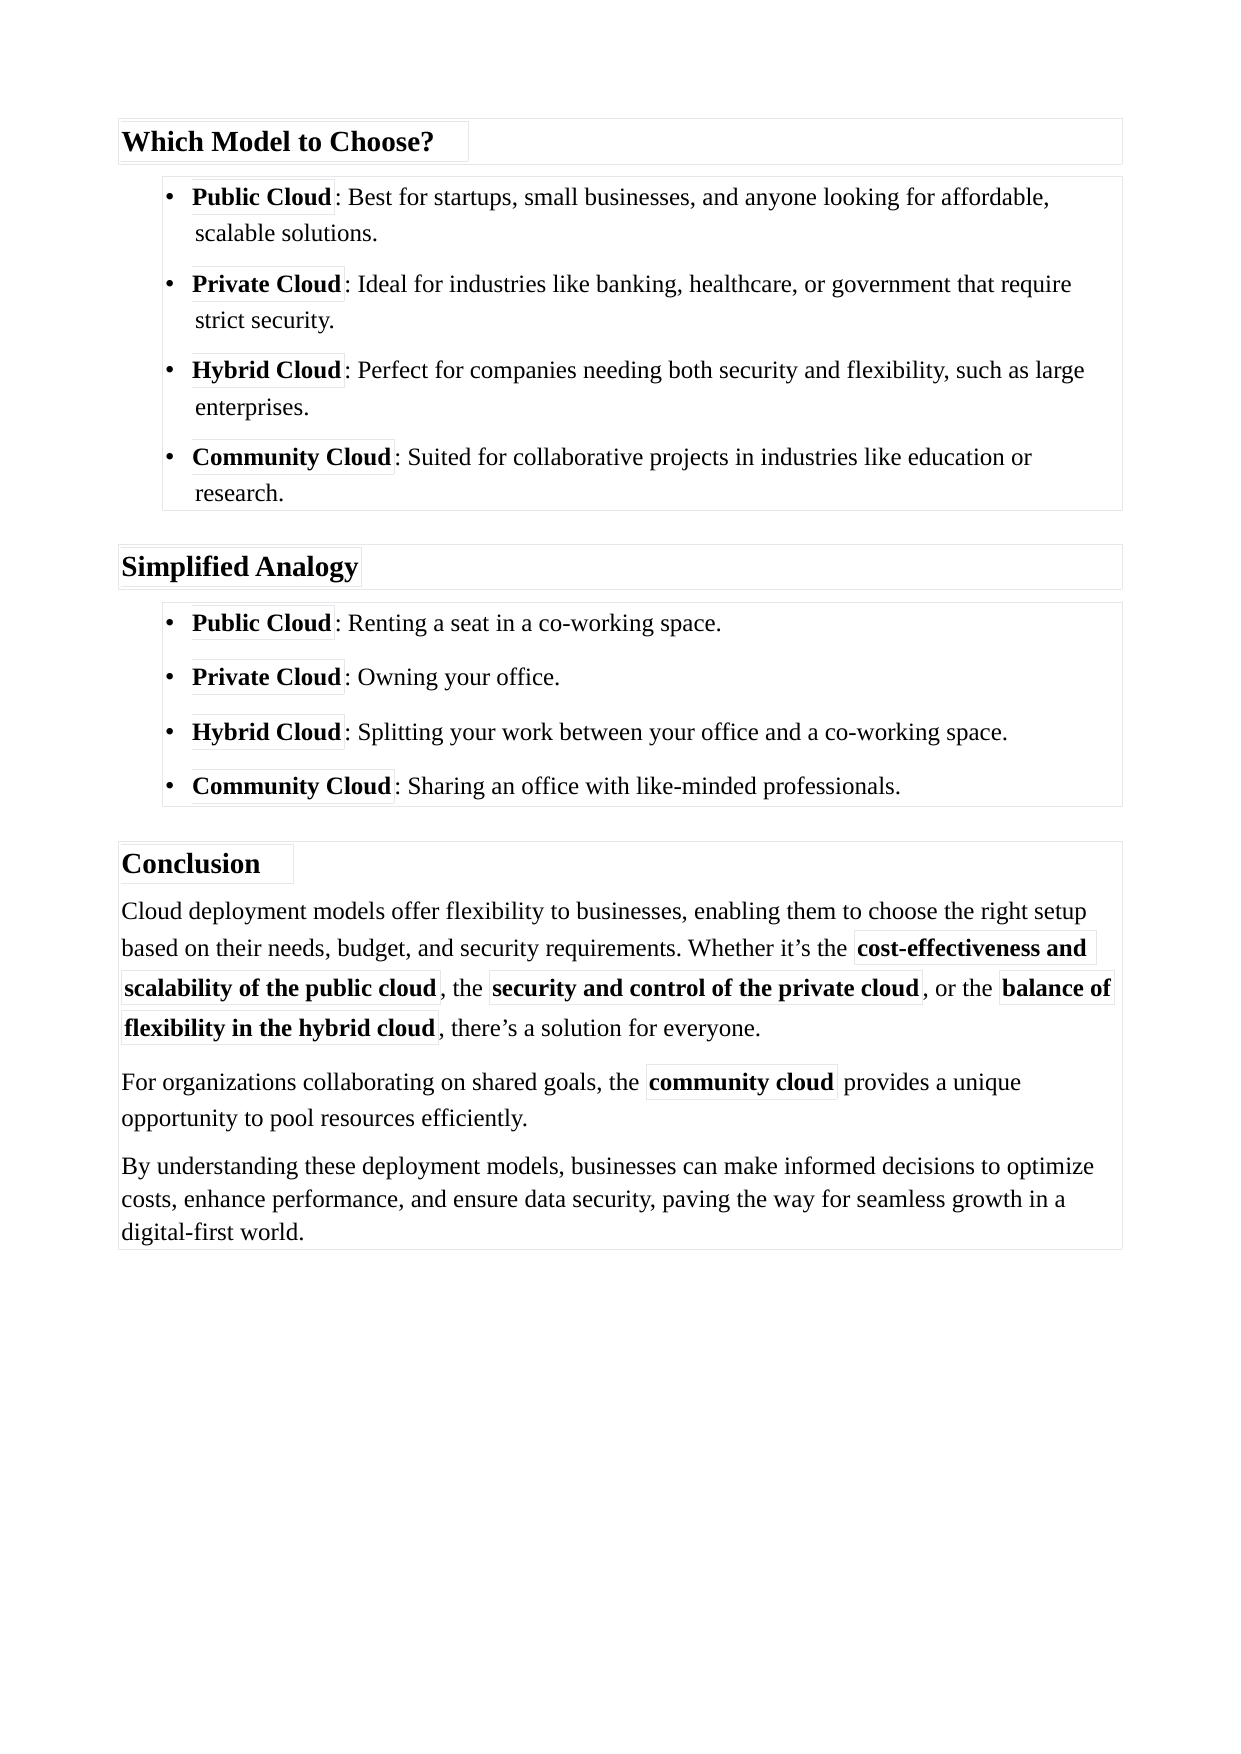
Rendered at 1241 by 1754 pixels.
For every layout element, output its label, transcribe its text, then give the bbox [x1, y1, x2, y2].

subtitle Which Model to Choose? 🤔 [119, 119, 1122, 164]
list Community Cloud: Sharing an office with like-minded professionals. [163, 765, 1122, 806]
list Public Cloud: Renting a seat in a co-working space. [163, 603, 1122, 639]
list Private Cloud: Ideal for industries like banking, healthcare, or government that require strict security. [163, 263, 1122, 334]
text For organizations collaborating on shared goals, the community cloud provides a unique opportunity to pool resources efficiently. [119, 1061, 1122, 1132]
list Hybrid Cloud: Perfect for companies needing both security and flexibility, such as large enterprises. [163, 349, 1122, 420]
list Hybrid Cloud: Splitting your work between your office and a co-working space. [163, 711, 1122, 749]
subtitle Conclusion 🏁 [119, 842, 1122, 883]
text By understanding these deployment models, businesses can make informed decisions to optimize costs, enhance performance, and ensure data security, paving the way for seamless growth in a digital-first world. [119, 1148, 1122, 1249]
list Private Cloud: Owning your office. [163, 656, 1122, 694]
subtitle Simplified Analogy [119, 545, 1122, 589]
text Cloud deployment models offer flexibility to businesses, enabling them to choose the right setup based on their needs, budget, and security requirements. Whether it’s the cost-effectiveness and scalability of the public cloud, the security and control of the private cloud, or the balance of flexibility in the hybrid cloud, there’s a solution for everyone. [119, 893, 1122, 1044]
list Community Cloud: Suited for collaborative projects in industries like education or research. [163, 436, 1122, 510]
list Public Cloud: Best for startups, small businesses, and anyone looking for affordable, scalable solutions. [163, 177, 1122, 247]
